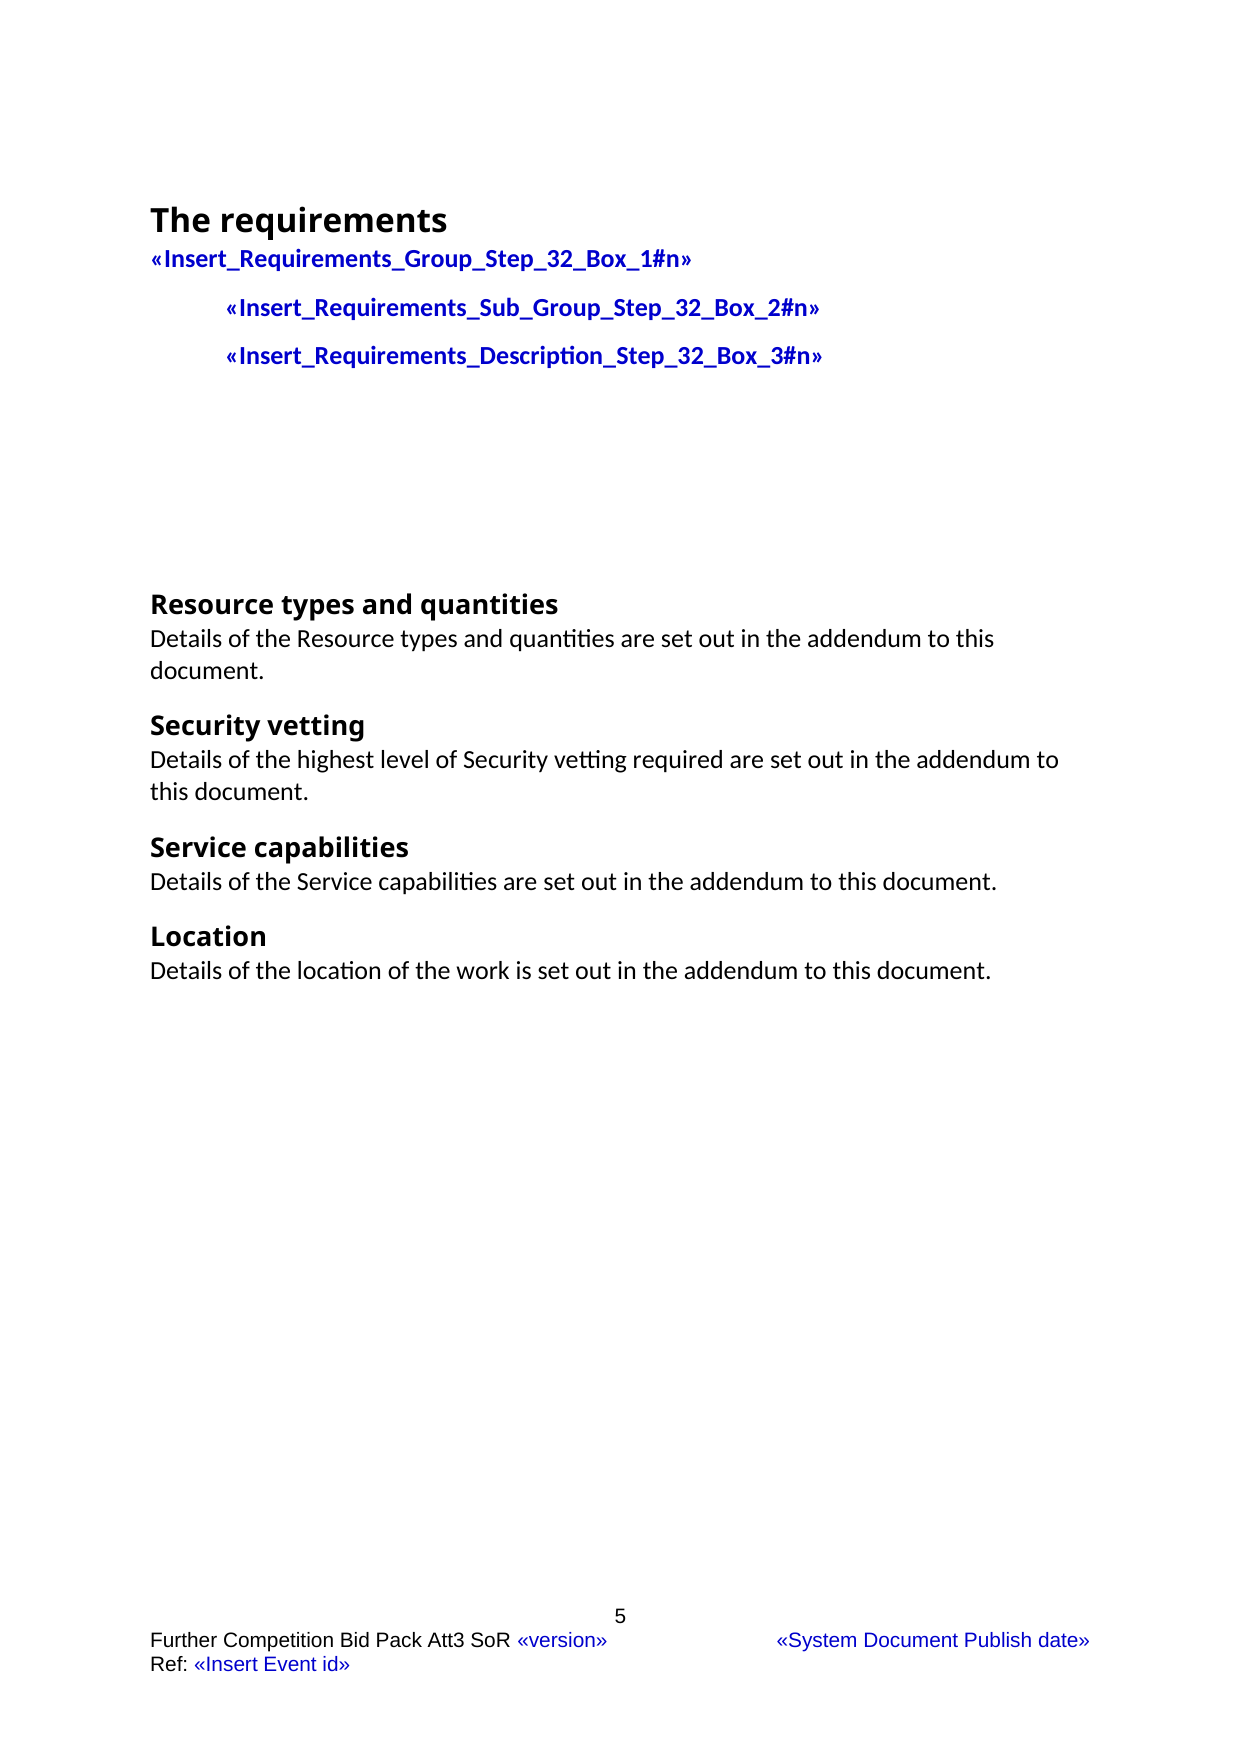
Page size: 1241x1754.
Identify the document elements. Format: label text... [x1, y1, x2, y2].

subtitle Security vetting [150, 707, 1090, 744]
text Details of the Service capabilities are set out in the addendum to this document. [150, 865, 1090, 897]
text Details of the location of the work is set out in the addendum to this document. [150, 954, 1090, 986]
subtitle Resource types and quantities [150, 586, 1090, 622]
text Details of the highest level of Security vetting required are set out in the addendum to this document. [150, 744, 1090, 807]
subtitle Service capabilities [150, 828, 1090, 865]
text «Insert_Requirements_Sub_Group_Step_32_Box_2#n» [150, 291, 1090, 322]
text «Insert_Requirements_Group_Step_32_Box_1#n» [150, 242, 1090, 274]
text «Insert_Requirements_Description_Step_32_Box_3#n» [150, 339, 1090, 371]
text Details of the Resource types and quantities are set out in the addendum to this document. [150, 622, 1090, 686]
subtitle Location [150, 917, 1090, 954]
subtitle The requirements [150, 197, 1090, 242]
